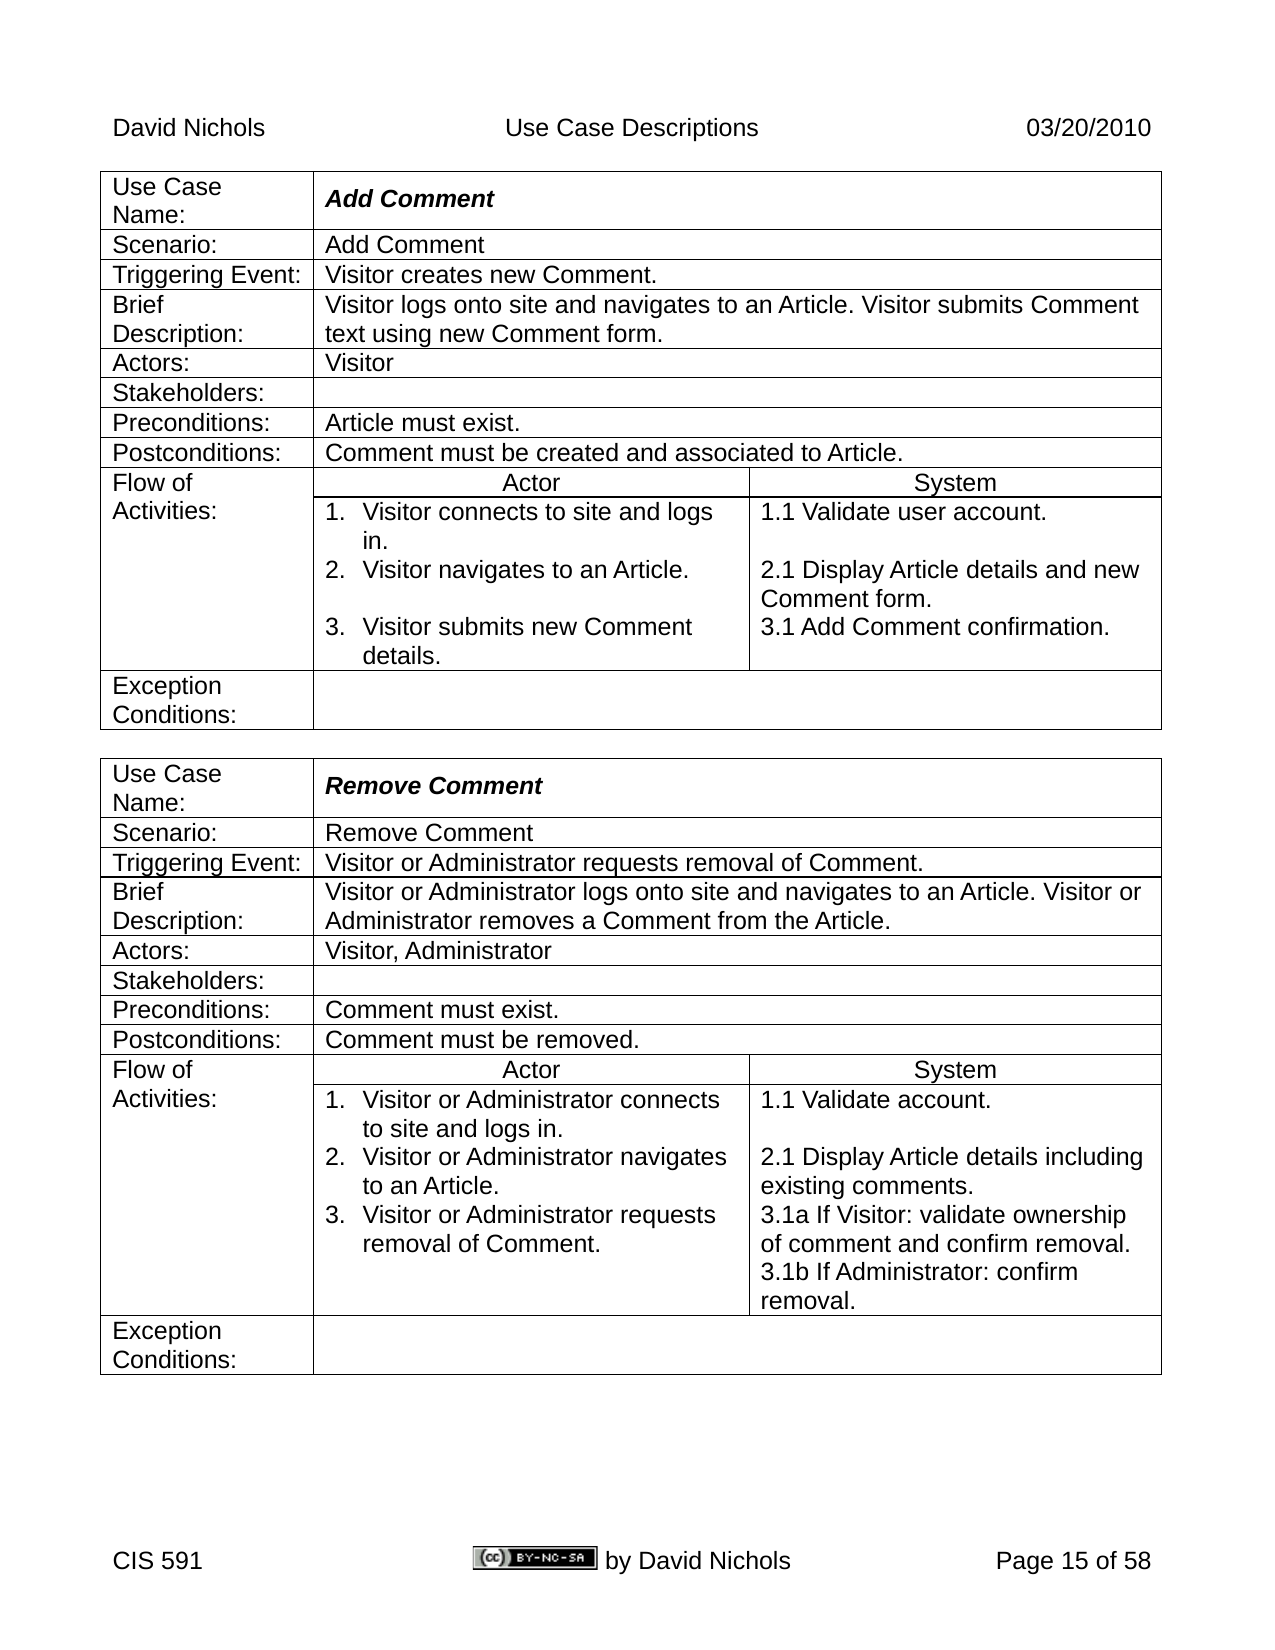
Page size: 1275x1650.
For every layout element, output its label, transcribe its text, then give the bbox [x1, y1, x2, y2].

table_cell Preconditions: [101, 408, 313, 437]
table_header Add Comment [314, 172, 1161, 229]
table_cell Stakeholders: [101, 966, 313, 994]
table_cell Visitor creates new Comment. [314, 260, 1161, 289]
table_cell Actors: [101, 936, 313, 965]
table_cell Visitor, Administrator [314, 936, 1161, 965]
table_cell Flow of Activities: [101, 468, 313, 670]
table_cell Visitor or Administrator connects to site and logs in. Visitor or Administrator navigates to an Article. Visitor or Administrator requests removal of Comment. [314, 1085, 749, 1315]
table_cell 1.1 Validate account. 2.1 Display Article details including existing comments. 3.1a If Visitor: validate ownership of comment and confirm removal. 3.1b If Administrator: confirm removal. [750, 1085, 1161, 1315]
table_cell Exception Conditions: [101, 1316, 313, 1373]
table_cell Triggering Event: [101, 260, 313, 289]
table_cell Scenario: [101, 818, 313, 847]
table_cell Postconditions: [101, 438, 313, 467]
table_cell System [750, 468, 1161, 496]
picture [472, 1546, 598, 1570]
table_cell Flow of Activities: [101, 1055, 313, 1315]
table_cell [314, 378, 1161, 407]
table_header Remove Comment [314, 759, 1161, 817]
table_cell Add Comment [314, 230, 1161, 259]
table_header Use Case Name: [101, 172, 313, 229]
table_cell Comment must be removed. [314, 1025, 1161, 1054]
table_cell Preconditions: [101, 996, 313, 1024]
table_cell Comment must exist. [314, 996, 1161, 1024]
table_cell Visitor logs onto site and navigates to an Article. Visitor submits Comment text using new Comment form. [314, 290, 1161, 347]
table_cell Actor [314, 1055, 749, 1084]
table_cell [314, 671, 1161, 728]
table_cell Comment must be created and associated to Article. [314, 438, 1161, 467]
table_cell Triggering Event: [101, 848, 313, 876]
table_cell [314, 966, 1161, 994]
table_cell Actor [314, 468, 749, 496]
table_cell [314, 1316, 1161, 1373]
table_cell Actors: [101, 349, 313, 377]
table_header Use Case Name: [101, 759, 313, 817]
table_cell Article must exist. [314, 408, 1161, 437]
table_cell Brief Description: [101, 878, 313, 935]
table_cell Scenario: [101, 230, 313, 259]
table_cell 1.1 Validate user account. 2.1 Display Article details and new Comment form. 3.1 Add Comment confirmation. [750, 498, 1161, 670]
table_cell System [750, 1055, 1161, 1084]
table_cell Visitor connects to site and logs in. Visitor navigates to an Article. Visitor submits new Comment details. [314, 498, 749, 670]
table_cell Postconditions: [101, 1025, 313, 1054]
table_cell Visitor or Administrator requests removal of Comment. [314, 848, 1161, 876]
table_cell Visitor or Administrator logs onto site and navigates to an Article. Visitor or Administrator removes a Comment from the Article. [314, 878, 1161, 935]
table_cell Remove Comment [314, 818, 1161, 847]
table_cell Stakeholders: [101, 378, 313, 407]
table_cell Brief Description: [101, 290, 313, 347]
table_cell Exception Conditions: [101, 671, 313, 728]
table_cell Visitor [314, 349, 1161, 377]
